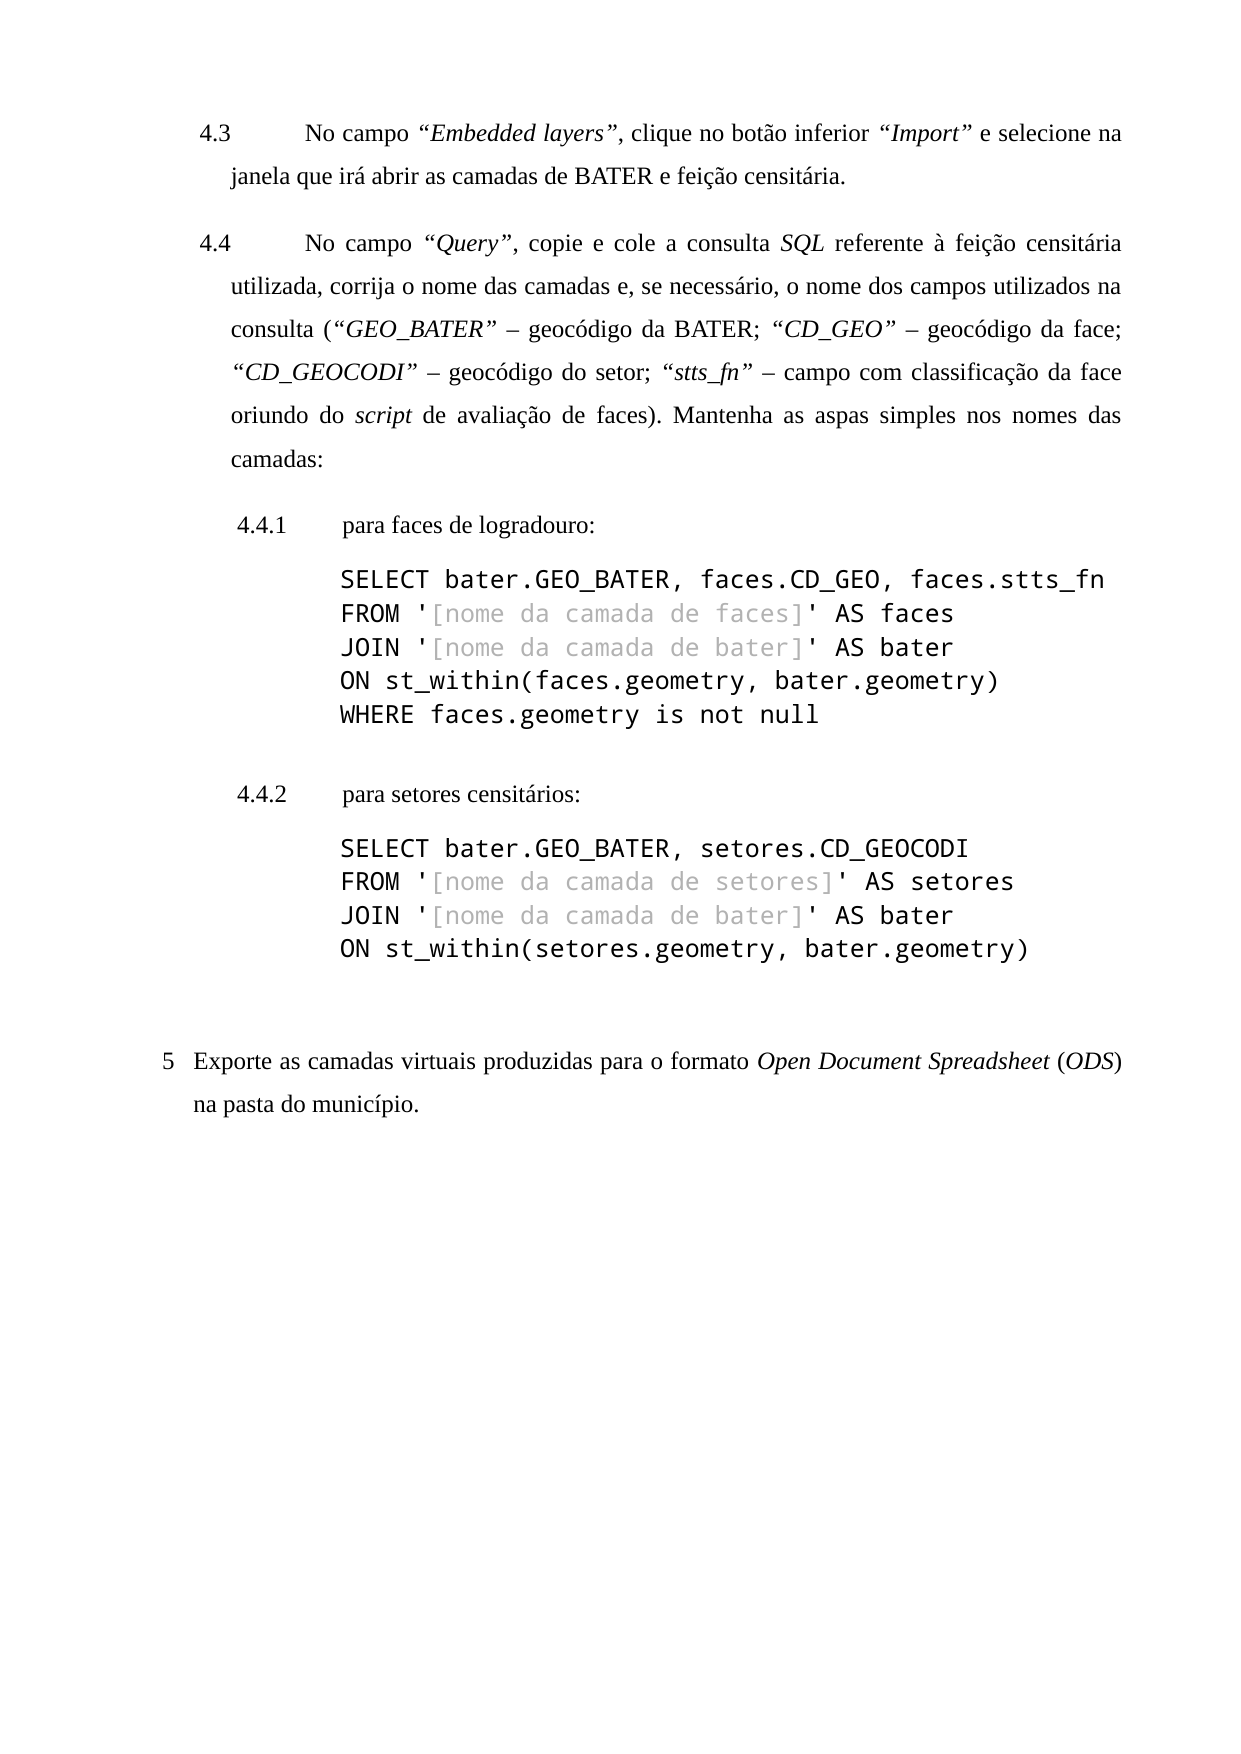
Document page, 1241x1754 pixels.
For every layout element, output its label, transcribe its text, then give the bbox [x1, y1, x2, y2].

list SELECT bater.GEO_BATER, setores.CD_GEOCODI [340, 834, 1122, 863]
text ON st_within(faces.geometry, bater.geometry) [340, 667, 1122, 696]
text FROM '[nome da camada de faces]' AS faces [340, 599, 1122, 628]
list para faces de logradouro: [231, 511, 1122, 539]
list Exporte as camadas virtuais produzidas para o formato Open Document Spreadsheet (ODS) na pasta do município. [156, 1046, 1122, 1118]
list No campo “Embedded layers”, clique no botão inferior “Import” e selecione na janela que irá abrir as camadas de BATER e feição censitária. [193, 118, 1122, 190]
text SELECT bater.GEO_BATER, faces.CD_GEO, faces.stts_fn [340, 566, 1122, 595]
list No campo “Query”, copie e cole a consulta SQL referente à feição censitária utilizada, corrija o nome das camadas e, se necessário, o nome dos campos utilizados na consulta (“GEO_BATER” – geocódigo da BATER; “CD_GEO” – geocódigo da face; “CD_GEOCODI” – geocódigo do setor; “stts_fn” – campo com classificação da face oriundo do script de avaliação de faces). Mantenha as aspas simples nos nomes das camadas: [193, 228, 1122, 472]
list FROM '[nome da camada de setores]' AS setores [340, 867, 1122, 897]
list para setores censitários: [231, 779, 1122, 807]
text WHERE faces.geometry is not null [340, 700, 1122, 729]
text JOIN '[nome da camada de bater]' AS bater [340, 633, 1122, 662]
list ON st_within(setores.geometry, bater.geometry) [340, 935, 1122, 964]
list JOIN '[nome da camada de bater]' AS bater [340, 901, 1122, 930]
